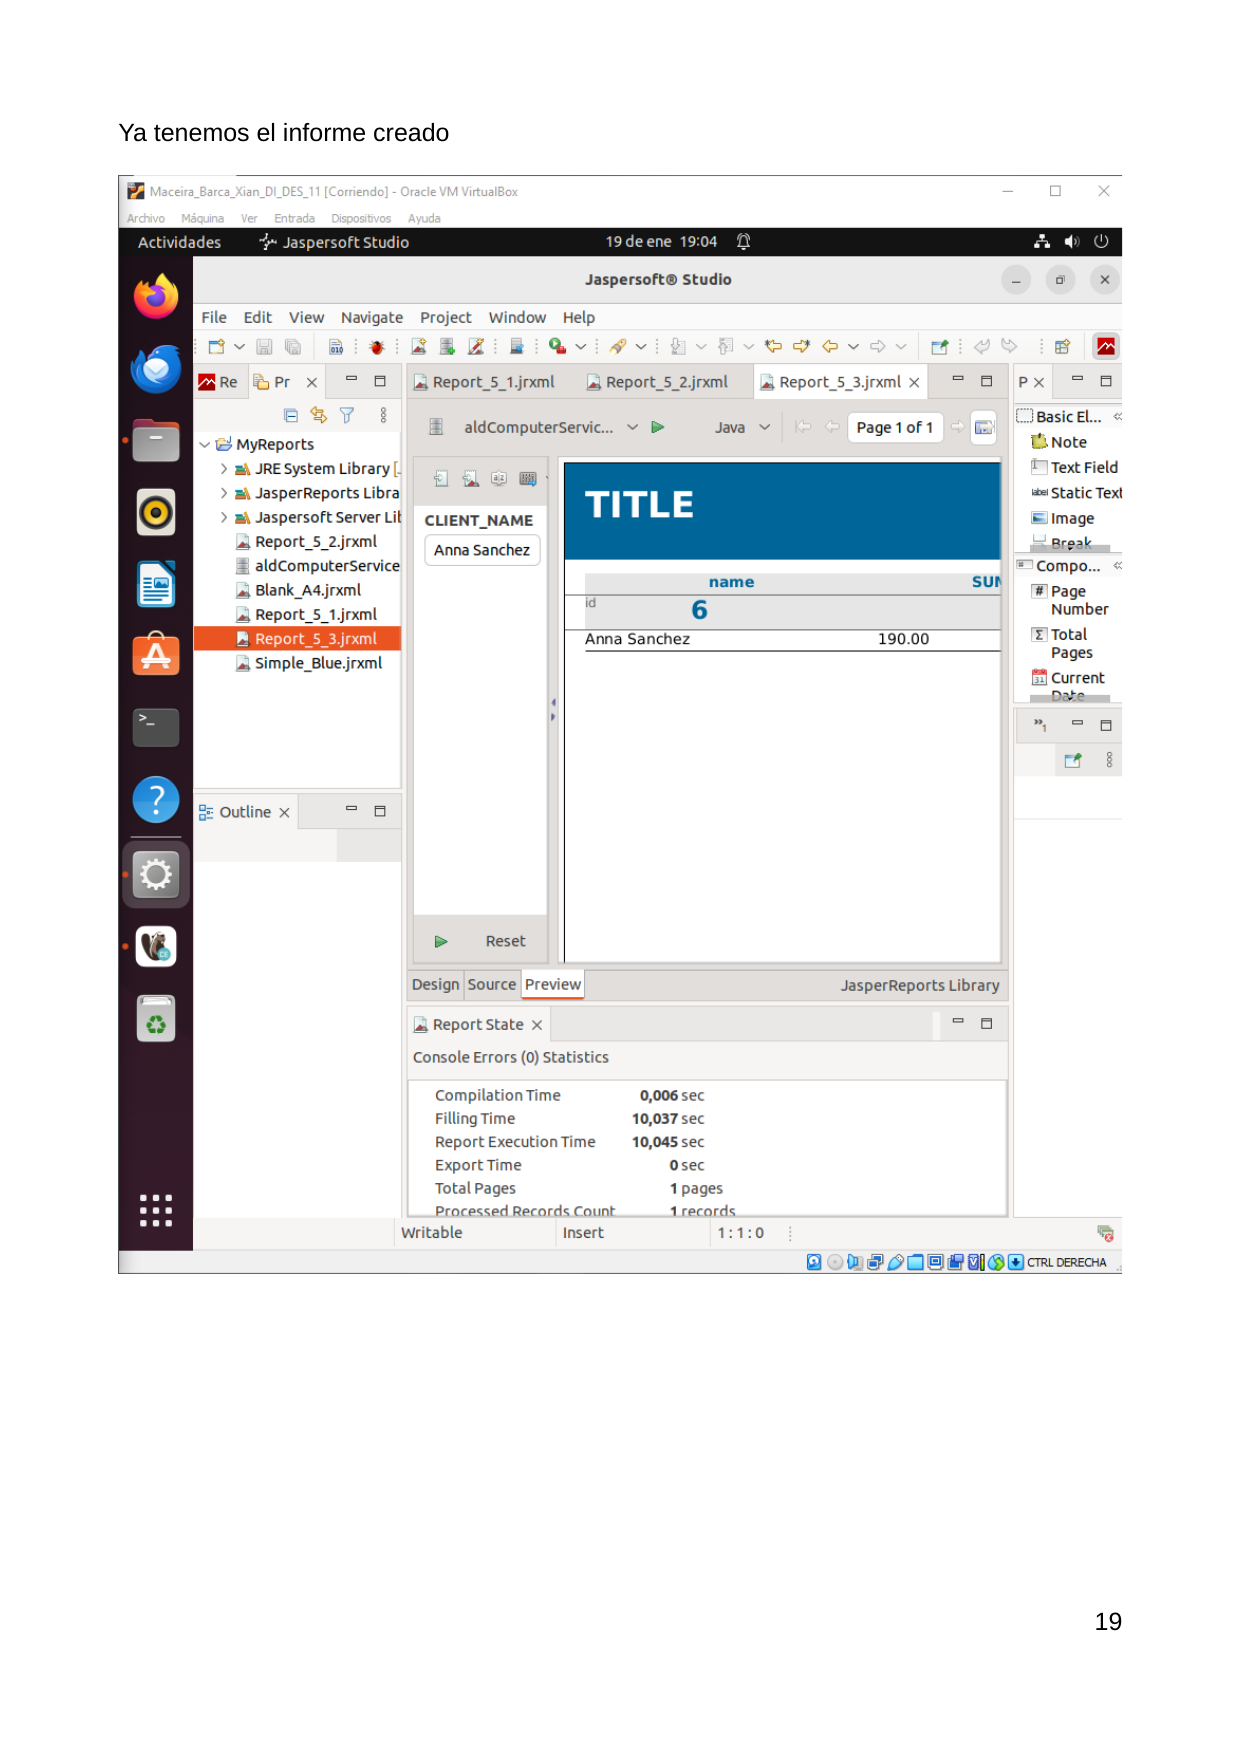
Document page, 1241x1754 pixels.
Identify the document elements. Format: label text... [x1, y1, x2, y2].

picture [118, 175, 1123, 1274]
text Ya tenemos el informe creado [118, 118, 1122, 147]
